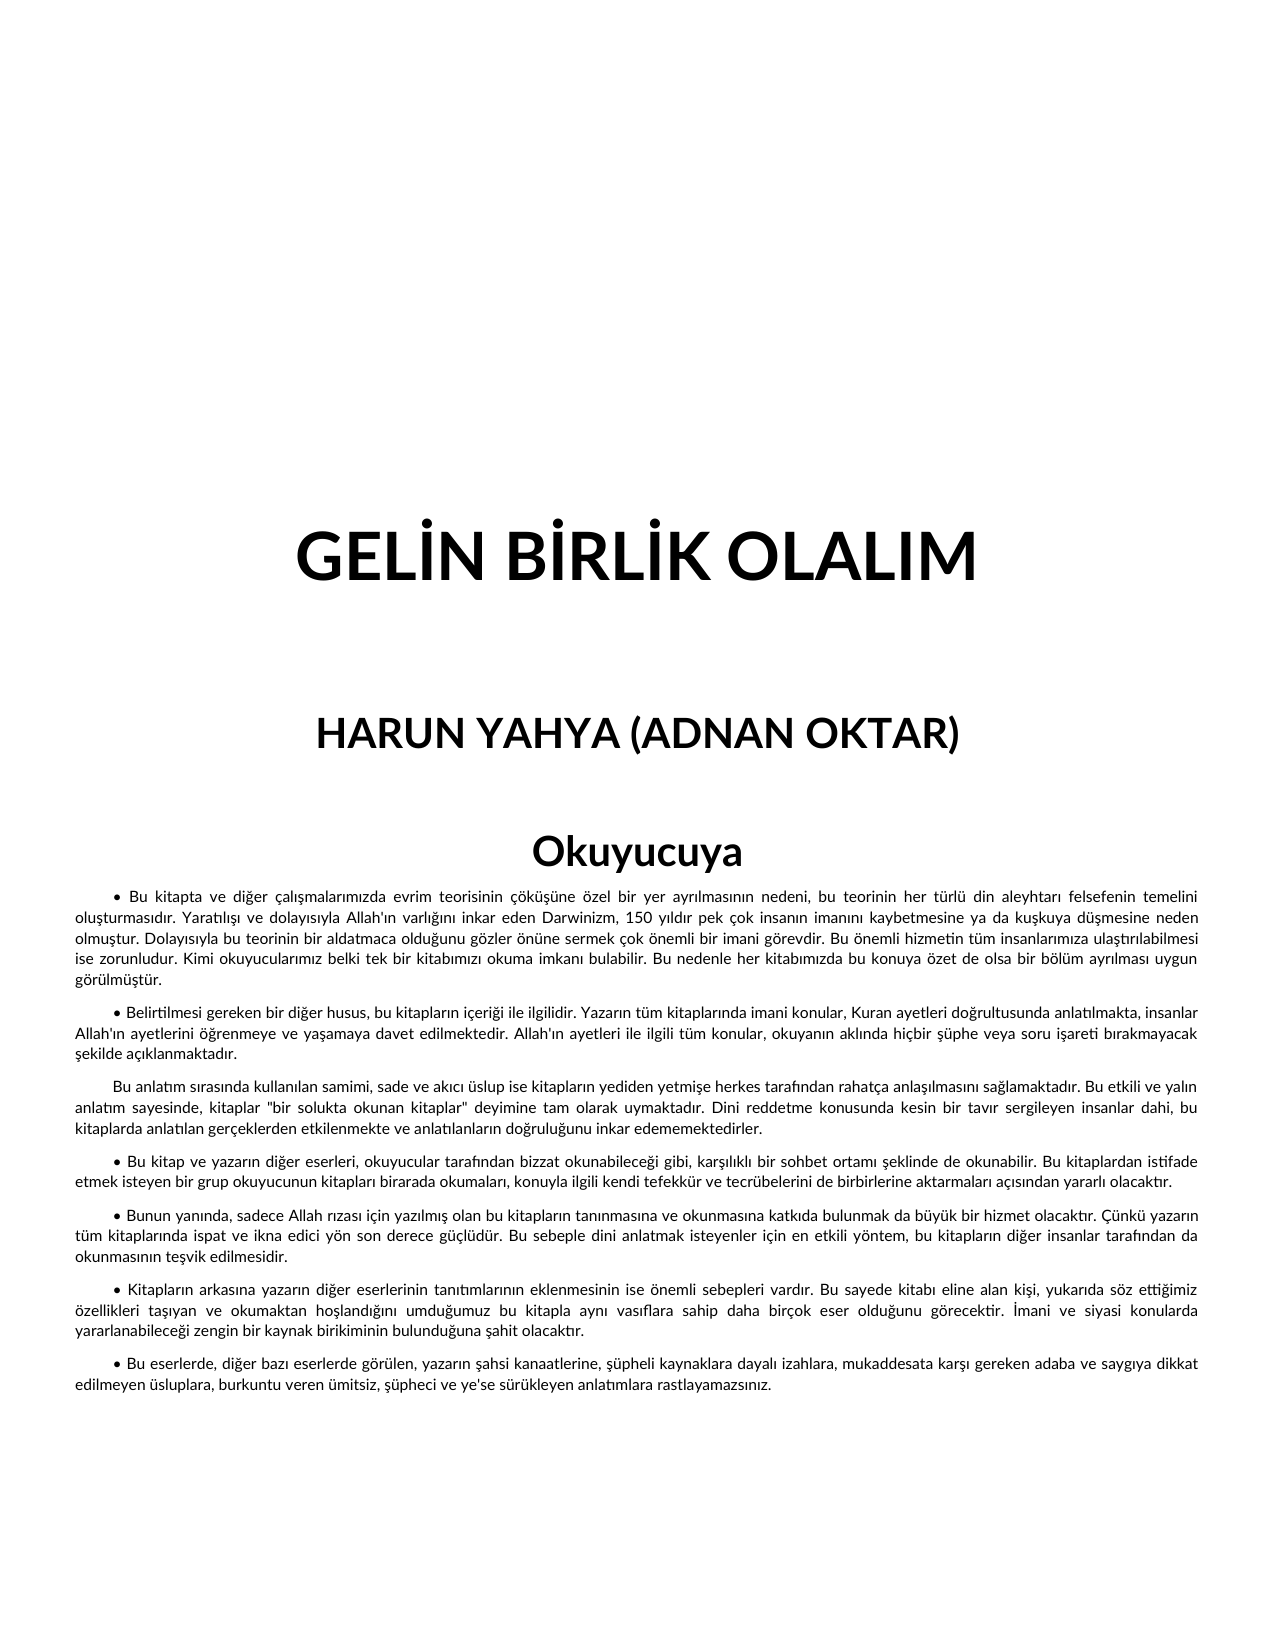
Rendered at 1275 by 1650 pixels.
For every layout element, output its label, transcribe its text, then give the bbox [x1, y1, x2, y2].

text • Bunun yanında, sadece Allah rızası için yazılmış olan bu kitapların tanınmasına ve okunmasına katkıda bulunmak da büyük bir hizmet olacaktır. Çünkü yazarın tüm kitaplarında ispat ve ikna edici yön son derece güçlüdür. Bu sebeple dini anlatmak isteyenler için en etkili yöntem, bu kitapların diğer insanlar tarafından da okunmasının teşvik edilmesidir. [75, 1206, 1200, 1266]
text • Bu kitap ve yazarın diğer eserleri, okuyucular tarafından bizzat okunabileceği gibi, karşılıklı bir sohbet ortamı şeklinde de okunabilir. Bu kitaplardan istifade etmek isteyen bir grup okuyucunun kitapları birarada okumaları, konuyla ilgili kendi tefekkür ve tecrübelerini de birbirlerine aktarmaları açısından yararlı olacaktır. [75, 1152, 1200, 1191]
text • Bu eserlerde, diğer bazı eserlerde görülen, yazarın şahsi kanaatlerine, şüpheli kaynaklara dayalı izahlara, mukaddesata karşı gereken adaba ve saygıya dikkat edilmeyen üsluplara, burkuntu veren ümitsiz, şüpheci ve ye'se sürükleyen anlatımlara rastlayamazsınız. [75, 1354, 1200, 1394]
text HARUN YAHYA (ADNAN OKTAR) [75, 707, 1200, 757]
title GELİN BİRLİK OLALIM [75, 514, 1200, 594]
text • Bu kitapta ve diğer çalışmalarımızda evrim teorisinin çöküşüne özel bir yer ayrılmasının nedeni, bu teorinin her türlü din aleyhtarı felsefenin temelini oluşturmasıdır. Yaratılışı ve dolayısıyla Allah'ın varlığını inkar eden Darwinizm, 150 yıldır pek çok insanın imanını kaybetmesine ya da kuşkuya düşmesine neden olmuştur. Dolayısıyla bu teorinin bir aldatmaca olduğunu gözler önüne sermek çok önemli bir imani görevdir. Bu önemli hizmetin tüm insanlarımıza ulaştırılabilmesi ise zorunludur. Kimi okuyucularımız belki tek bir kitabımızı okuma imkanı bulabilir. Bu nedenle her kitabımızda bu konuya özet de olsa bir bölüm ayrılması uygun görülmüştür. [75, 887, 1200, 989]
subtitle Okuyucuya [75, 825, 1200, 875]
text Bu anlatım sırasında kullanılan samimi, sade ve akıcı üslup ise kitapların yediden yetmişe herkes tarafından rahatça anlaşılmasını sağlamaktadır. Bu etkili ve yalın anlatım sayesinde, kitaplar "bir solukta okunan kitaplar" deyimine tam olarak uymaktadır. Dini reddetme konusunda kesin bir tavır sergileyen insanlar dahi, bu kitaplarda anlatılan gerçeklerden etkilenmekte ve anlatılanların doğruluğunu inkar edememektedirler. [75, 1077, 1200, 1137]
text • Kitapların arkasına yazarın diğer eserlerinin tanıtımlarının eklenmesinin ise önemli sebepleri vardır. Bu sayede kitabı eline alan kişi, yukarıda söz ettiğimiz özellikleri taşıyan ve okumaktan hoşlandığını umduğumuz bu kitapla aynı vasıflara sahip daha birçok eser olduğunu görecektir. İmani ve siyasi konularda yararlanabileceği zengin bir kaynak birikiminin bulunduğuna şahit olacaktır. [75, 1280, 1200, 1340]
text • Belirtilmesi gereken bir diğer husus, bu kitapların içeriği ile ilgilidir. Yazarın tüm kitaplarında imani konular, Kuran ayetleri doğrultusunda anlatılmakta, insanlar Allah'ın ayetlerini öğrenmeye ve yaşamaya davet edilmektedir. Allah'ın ayetleri ile ilgili tüm konular, okuyanın aklında hiçbir şüphe veya soru işareti bırakmayacak şekilde açıklanmaktadır. [75, 1003, 1200, 1063]
